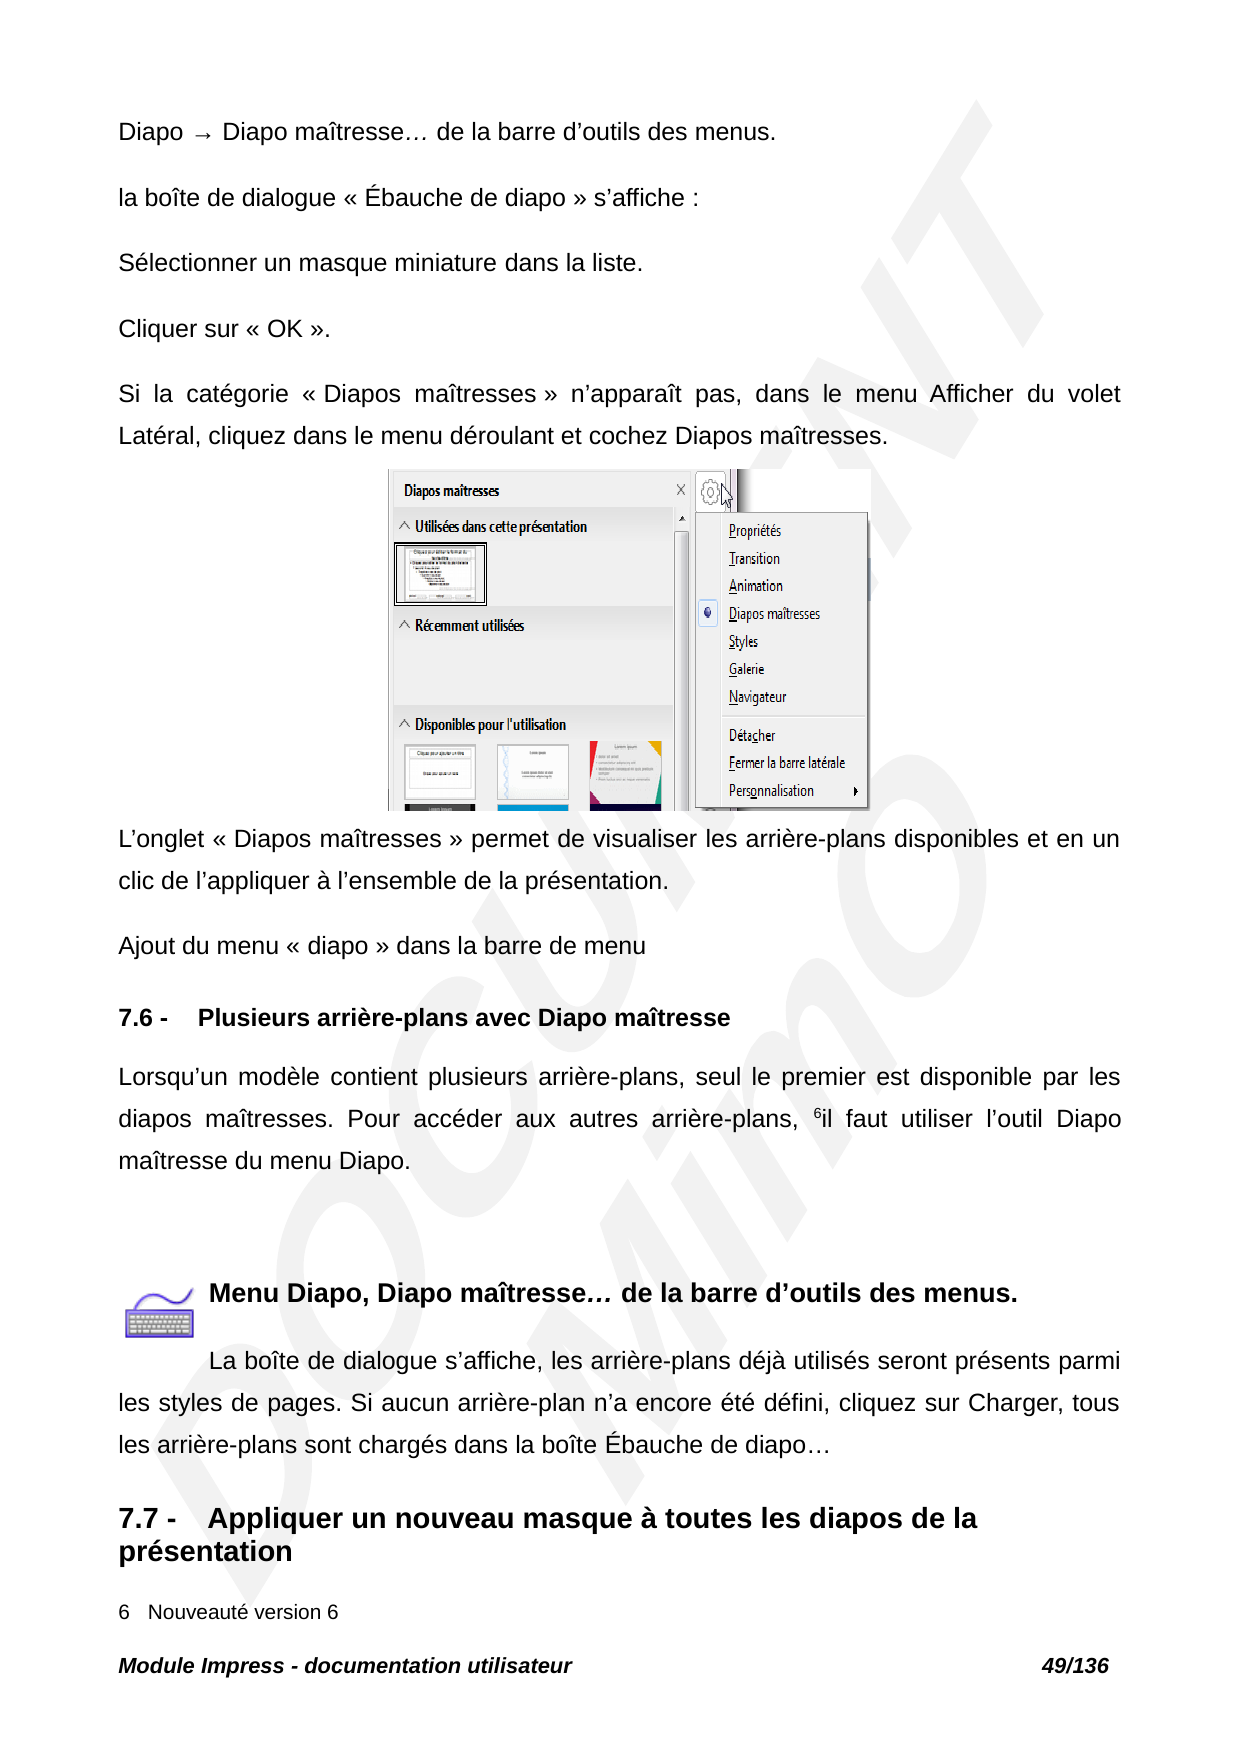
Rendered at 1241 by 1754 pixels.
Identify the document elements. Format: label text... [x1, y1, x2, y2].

picture [121, 1277, 197, 1352]
text L’onglet « Diapos maîtresses » permet de visualiser les arrière-plans disponibles et en un clic de l’appliquer à l’ensemble de la présentation. [118, 487, 1122, 894]
text la boîte de dialogue « Ébauche de diapo » s’affiche : [118, 183, 1122, 211]
subtitle Plusieurs arrière-plans avec Diapo maîtresse [118, 1003, 1122, 1031]
text Nouveauté version 6 [118, 1601, 1122, 1624]
text Diapo → Diapo maîtresse… de la barre d’outils des menus. [118, 118, 1122, 146]
text Sélectionner un masque miniature dans la liste. [118, 249, 1122, 277]
text Ajout du menu « diapo » dans la barre de menu [118, 932, 1122, 960]
text Cliquer sur « OK ». [118, 314, 1122, 342]
text Si la catégorie « Diapos maîtresses » n’apparaît pas, dans le menu Afficher du volet Latéral, cliquez dans le menu déroulant et cochez Diapos maîtresses. [118, 380, 1122, 450]
text La boîte de dialogue s’affiche, les arrière-plans déjà utilisés seront présents parmi les styles de pages. Si aucun arrière-plan n’a encore été défini, cliquez sur Charger, tous les arrière-plans sont chargés dans la boîte Ébauche de diapo… [118, 1347, 1122, 1459]
text Lorsqu’un modèle contient plusieurs arrière-plans, seul le premier est disponible par les diapos maîtresses. Pour accéder aux autres arrière-plans, il faut utiliser l’outil Diapo maîtresse du menu Diapo. [118, 1063, 1122, 1175]
picture [388, 469, 871, 811]
subtitle Appliquer un nouveau masque à toutes les diapos de la présentation [118, 1502, 1122, 1567]
text Menu Diapo, Diapo maîtresse… de la barre d’outils des menus. [197, 1278, 1122, 1308]
